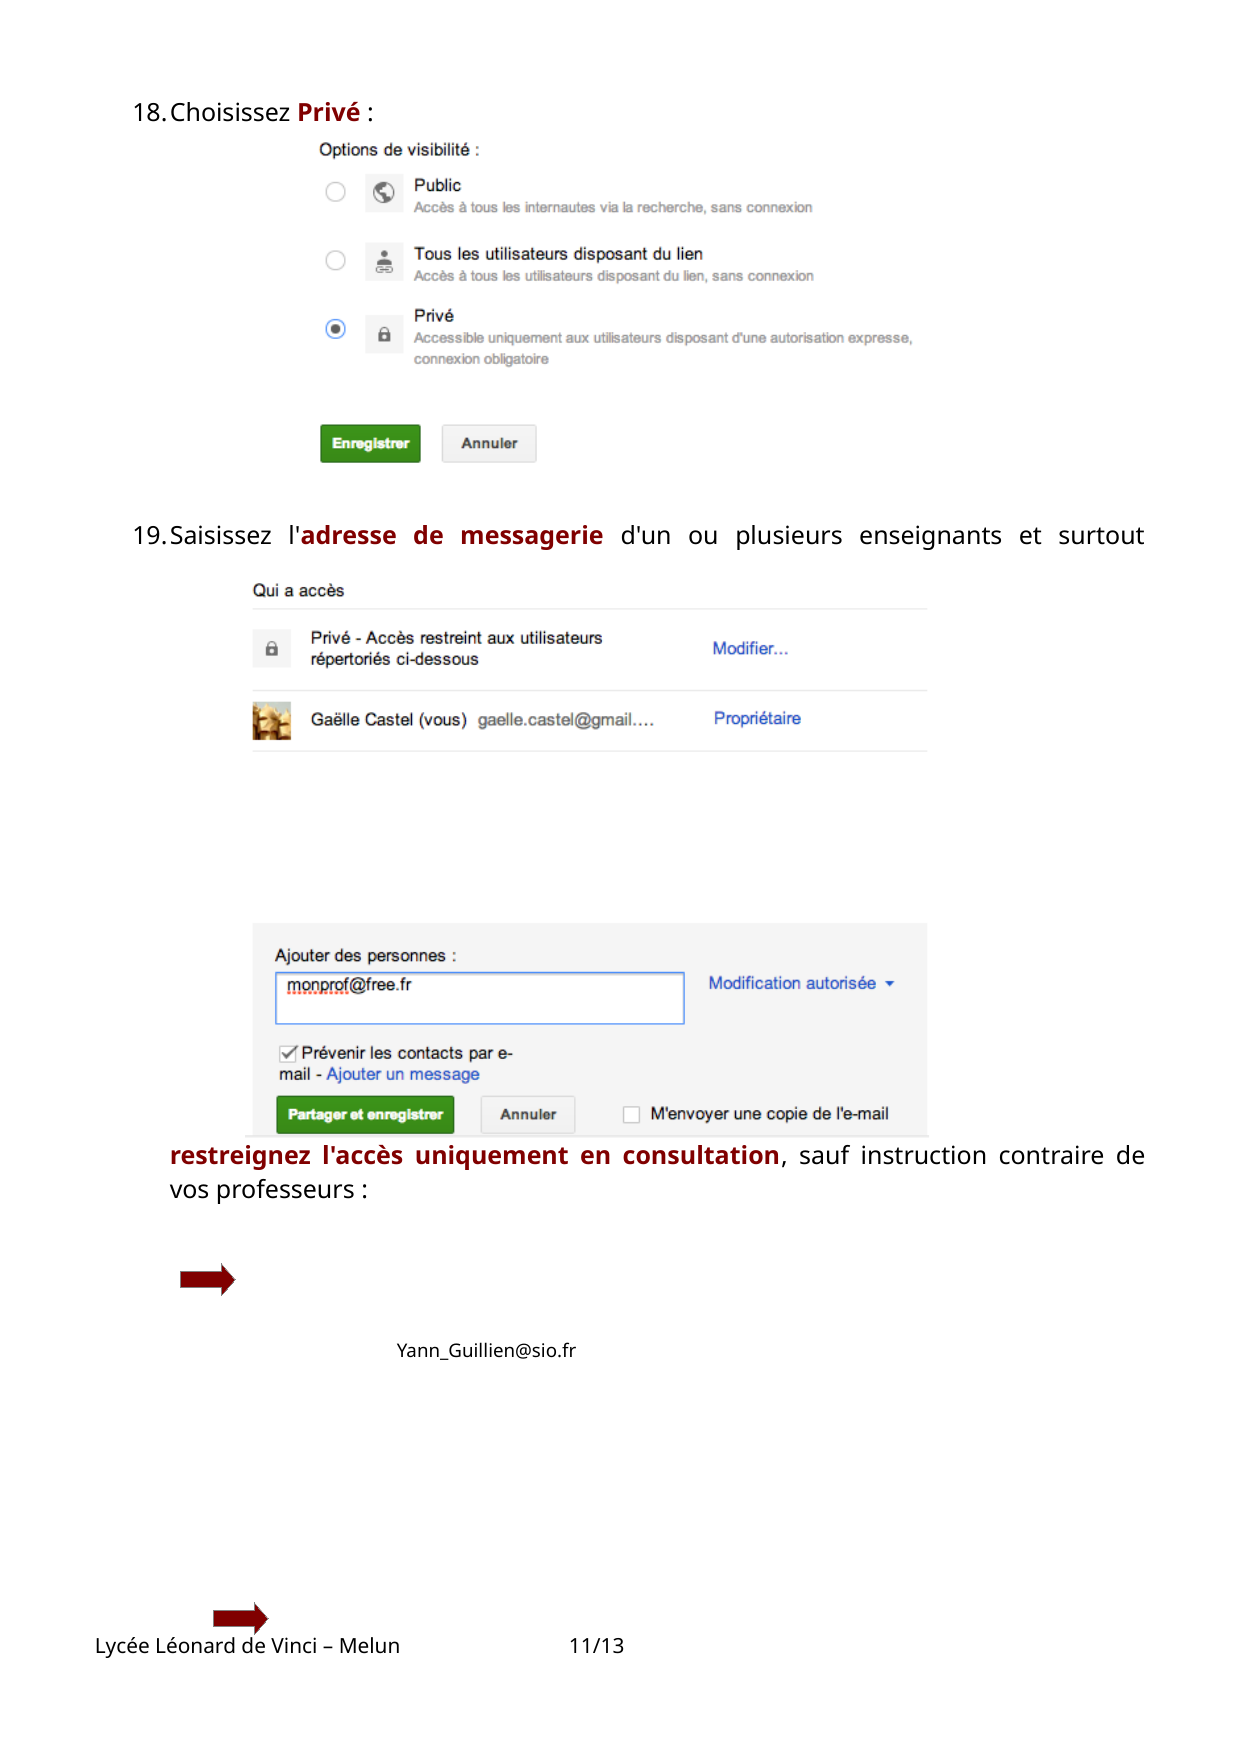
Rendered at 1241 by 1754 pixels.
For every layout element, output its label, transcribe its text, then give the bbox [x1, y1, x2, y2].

list Saisissez l'adresse de messagerie d'un ou plusieurs enseignants et surtout restreignez l'accès uniquement en consultation, sauf instruction contraire de vos professeurs : [132, 518, 1146, 1206]
picture [311, 128, 930, 484]
list Choisissez Privé : [132, 94, 1146, 128]
picture [245, 582, 930, 1138]
